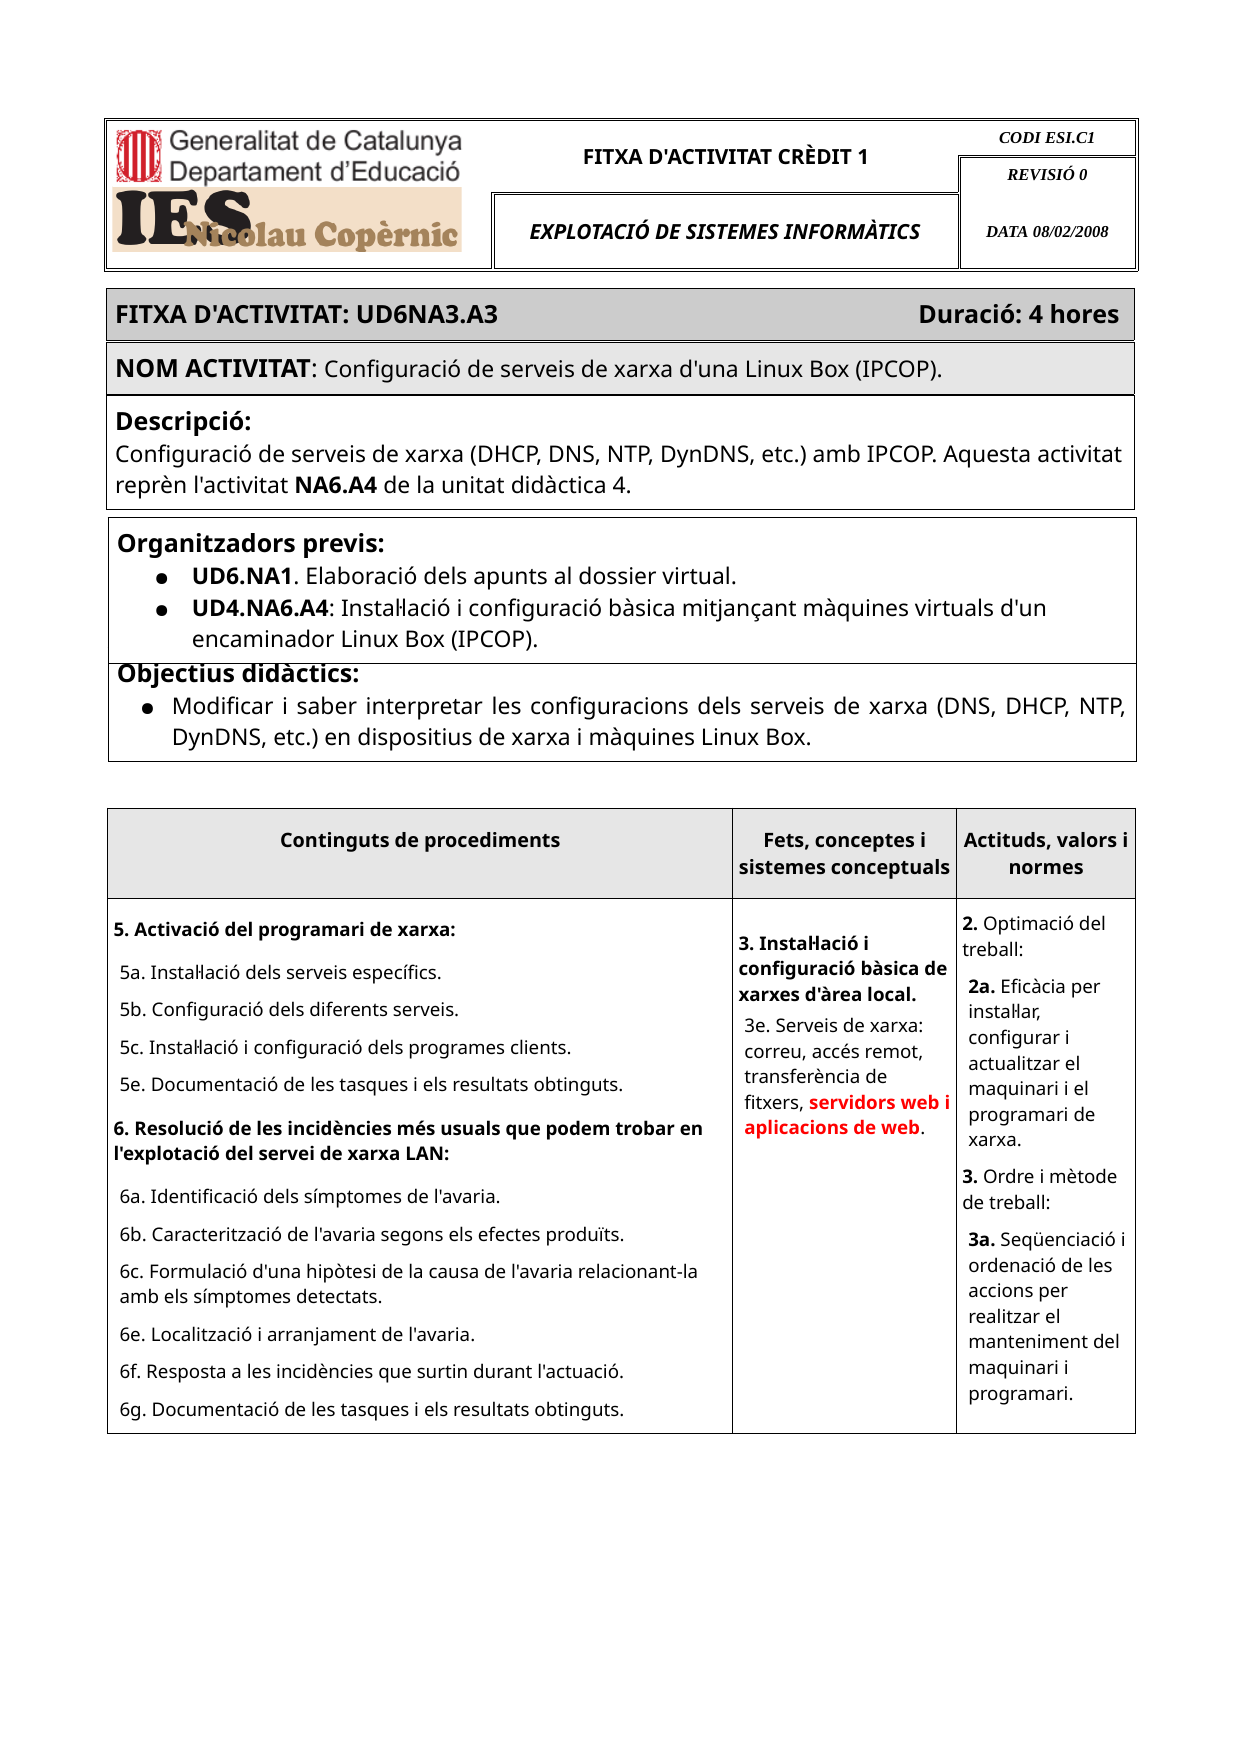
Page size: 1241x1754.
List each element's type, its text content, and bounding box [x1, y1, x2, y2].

list Modificar i saber interpretar les configuracions dels serveis de xarxa (DNS, DHCP, NTP, DynDNS, etc.) en dispositius de xarxa i màquines Linux Box. [140, 690, 1127, 753]
table_header CODI ESI.C1 [959, 121, 1135, 155]
text Descripció: [115, 404, 1125, 438]
table_header Fets, conceptes i sistemes conceptuals [733, 809, 956, 898]
table_header FITXA D'ACTIVITAT CRÈDIT 1 [493, 121, 959, 192]
text Configuració de serveis de xarxa (DHCP, DNS, NTP, DynDNS, etc.) amb IPCOP. Aquesta activitat reprèn l'activitat NA6.A4 de la unitat didàctica 4. [115, 438, 1125, 501]
table_cell 3. Instal·lació i configuració bàsica de xarxes d'àrea local. 3e. Serveis de xarxa: correu, accés remot, transferència de fitxers, servidors web i aplicacions de web. [733, 899, 956, 1433]
table_header [107, 121, 492, 268]
list UD4.NA6.A4: Instal·lació i configuració bàsica mitjançant màquines virtuals d'un encaminador Linux Box (IPCOP). [154, 591, 1127, 654]
table_cell 5. Activació del programari de xarxa: 5a. Instal·lació dels serveis específics. 5b. Configuració dels diferents serveis. 5c. Instal·lació i configuració dels programes clients. 5e. Documentació de les tasques i els resultats obtinguts. 6. Resolució de les incidències més usuals que podem trobar en l'explotació del servei de xarxa LAN: 6a. Identificació dels símptomes de l'avaria. 6b. Caracterització de l'avaria segons els efectes produïts. 6c. Formulació d'una hipòtesi de la causa de l'avaria relacionant-la amb els símptomes detectats. 6e. Localització i arranjament de l'avaria. 6f. Resposta a les incidències que surtin durant l'actuació. 6g. Documentació de les tasques i els resultats obtinguts. [108, 899, 732, 1433]
table_cell DATA 08/02/2008 [961, 192, 1135, 268]
table_cell 2. Optimació del treball: 2a. Eficàcia per instal·lar, configurar i actualitzar el maquinari i el programari de xarxa. 3. Ordre i mètode de treball: 3a. Seqüenciació i ordenació de les accions per realitzar el manteniment del maquinari i programari. [957, 899, 1135, 1433]
table_header Continguts de procediments [108, 809, 732, 898]
table_cell EXPLOTACIÓ DE SISTEMES INFORMÀTICS [495, 195, 958, 268]
picture [112, 124, 466, 252]
table_cell REVISIÓ 0 [961, 158, 1135, 192]
table_header Actituds, valors i normes [957, 809, 1135, 898]
text Organitzadors previs: [117, 526, 1127, 560]
text NOM ACTIVITAT: Configuració de serveis de xarxa d'una Linux Box (IPCOP). [115, 351, 1125, 385]
text FITXA D'ACTIVITAT: UD6NA3.A3 Duració: 4 hores [115, 297, 1125, 331]
text Objectius didàctics: [117, 664, 1127, 690]
list UD6.NA1. Elaboració dels apunts al dossier virtual. [154, 560, 1127, 591]
